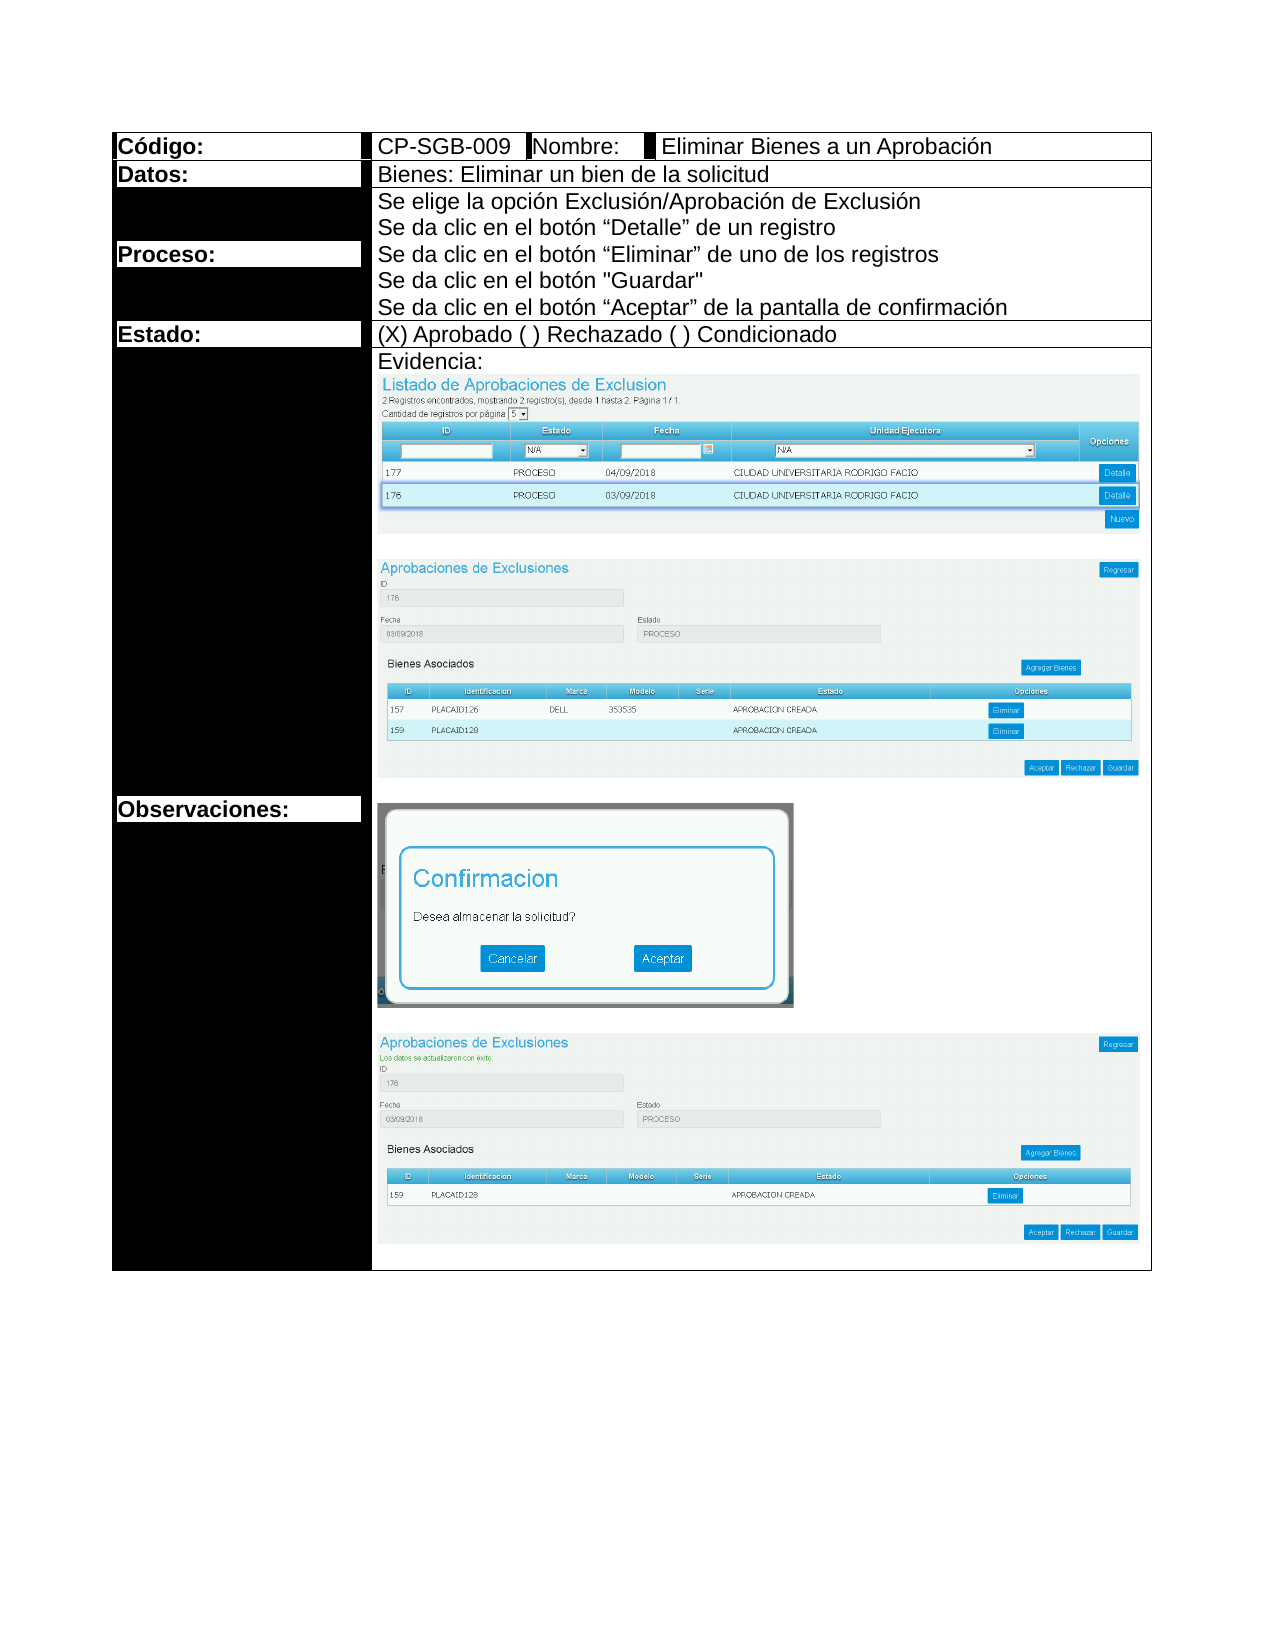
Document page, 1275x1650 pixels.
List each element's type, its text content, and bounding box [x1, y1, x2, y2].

picture [377, 559, 1140, 778]
table_cell Proceso: [113, 188, 371, 320]
table_header Nombre: [644, 133, 655, 159]
table_cell Observaciones: [113, 348, 371, 1270]
picture [377, 803, 794, 1008]
table_cell Evidencia: [372, 348, 377, 1270]
table_cell Estado: [361, 321, 371, 347]
picture [377, 374, 1140, 534]
picture [377, 1033, 1140, 1244]
table_header Código: [361, 133, 371, 159]
table_header CP-SGB-009 [515, 133, 526, 159]
table_cell Evidencia: [1140, 348, 1151, 1270]
table_cell Datos: [361, 161, 371, 187]
